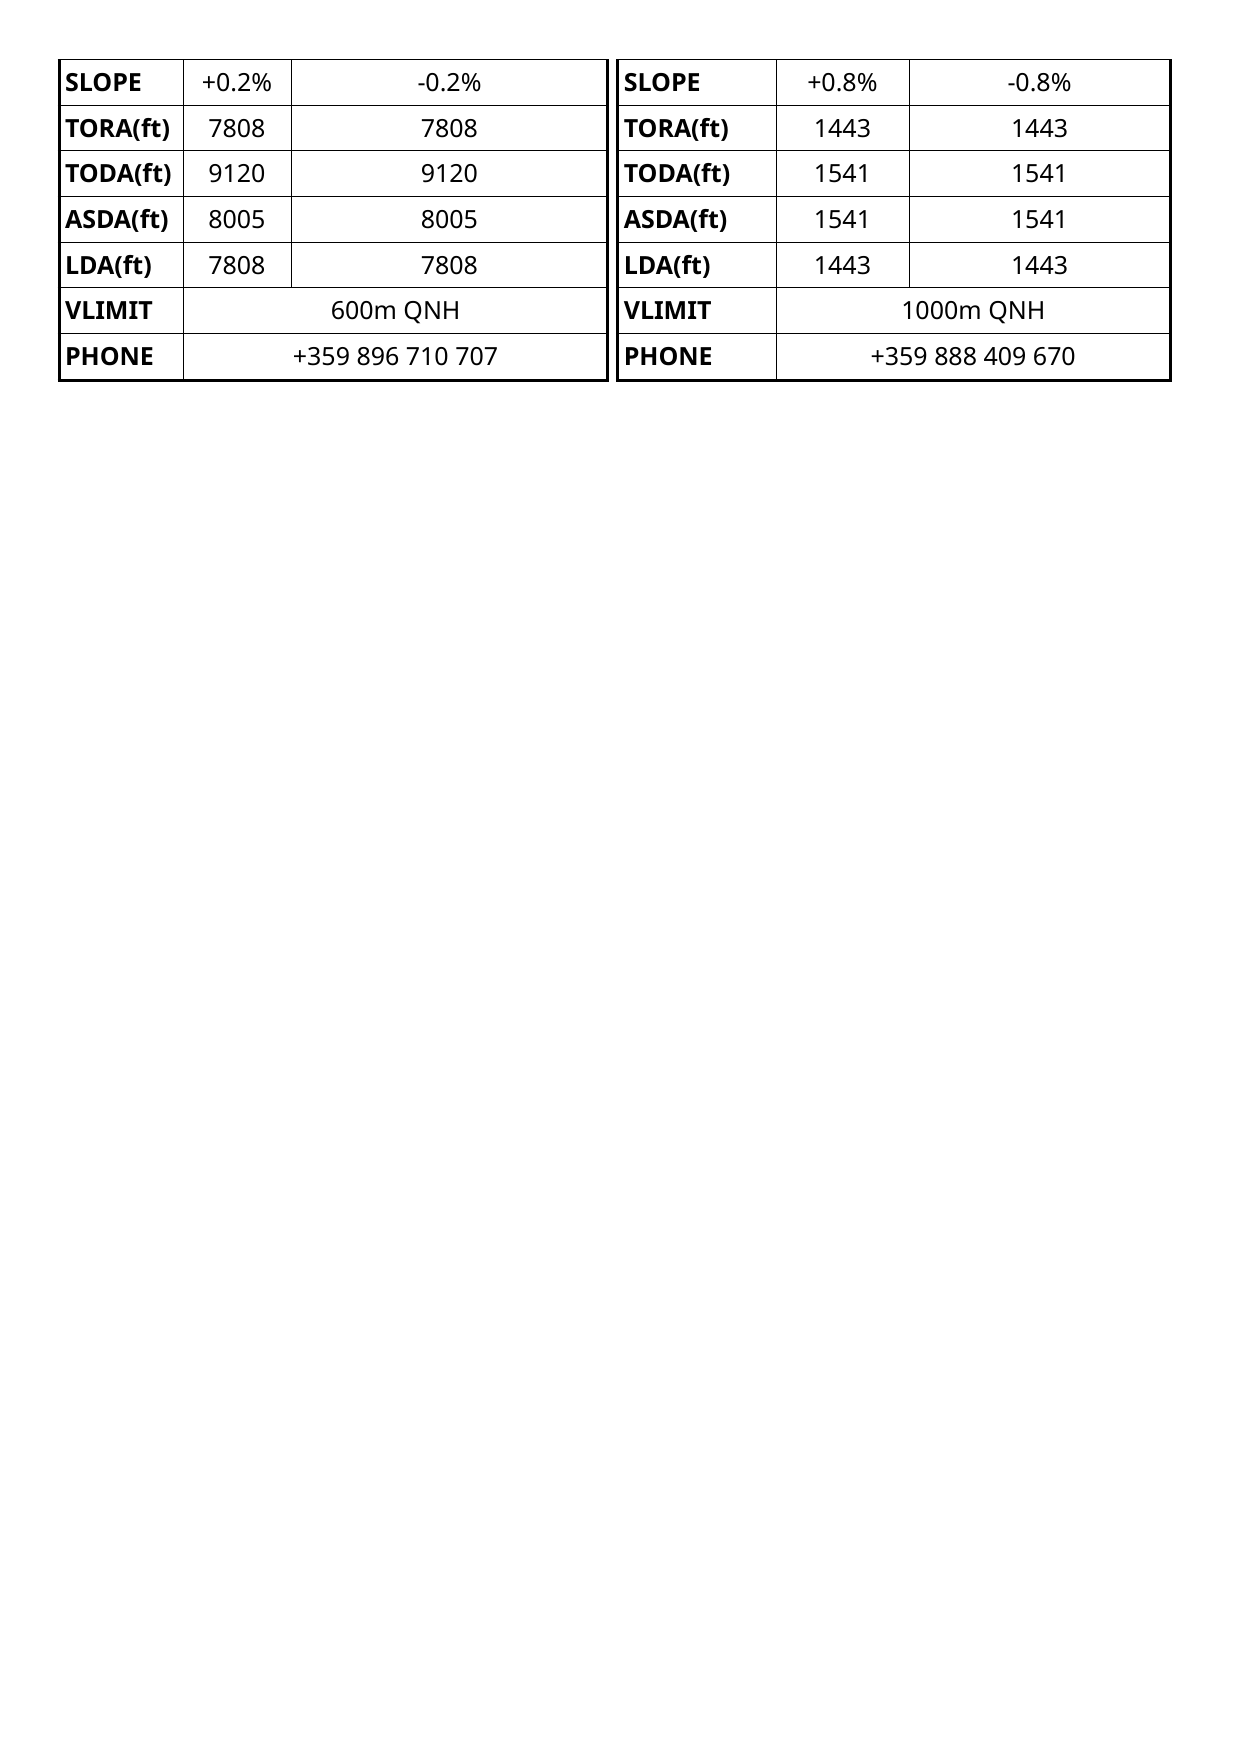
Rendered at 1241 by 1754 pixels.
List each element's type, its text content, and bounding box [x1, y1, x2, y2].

table_cell +0.2% [184, 60, 291, 105]
table_cell LDA(ft) [61, 243, 183, 287]
table_cell 1541 [777, 197, 909, 242]
table_cell TORA(ft) [61, 106, 183, 150]
table_cell 1000m QNH [777, 288, 1169, 333]
table_cell TORA(ft) [619, 106, 776, 150]
table_cell PHONE [619, 334, 776, 378]
table_cell 9120 [292, 151, 606, 196]
table_cell [609, 242, 616, 287]
table_cell VLIMIT [61, 288, 183, 333]
table_cell [609, 333, 616, 378]
table_cell 1541 [910, 197, 1169, 242]
table_cell LDA(ft) [619, 243, 776, 287]
table_cell TODA(ft) [61, 151, 183, 196]
table_cell [609, 150, 616, 196]
table_cell 8005 [292, 197, 606, 242]
table_cell SLOPE [61, 60, 183, 105]
table_cell +359 896 710 707 [184, 334, 606, 378]
table_cell +359 888 409 670 [777, 334, 1169, 378]
table_cell TODA(ft) [619, 151, 776, 196]
table_cell [609, 287, 616, 333]
table_cell ASDA(ft) [61, 197, 183, 242]
table_cell 7808 [292, 106, 606, 150]
table_cell 8005 [184, 197, 291, 242]
table_cell 9120 [184, 151, 291, 196]
table_cell SLOPE [619, 60, 776, 105]
table_cell PHONE [61, 334, 183, 378]
table_cell 7808 [184, 106, 291, 150]
table_cell -0.8% [910, 60, 1169, 105]
table_cell 1443 [910, 106, 1169, 150]
table_cell 1541 [910, 151, 1169, 196]
table_cell 7808 [184, 243, 291, 287]
table_cell 1541 [777, 151, 909, 196]
table_cell VLIMIT [619, 288, 776, 333]
table_cell 600m QNH [184, 288, 606, 333]
table_cell 1443 [777, 243, 909, 287]
table_cell 7808 [292, 243, 606, 287]
table_cell [609, 105, 616, 150]
table_cell +0.8% [777, 60, 909, 105]
table_cell ASDA(ft) [619, 197, 776, 242]
table_cell 1443 [910, 243, 1169, 287]
table_cell 1443 [777, 106, 909, 150]
table_cell [609, 196, 616, 242]
table_cell [609, 59, 616, 105]
table_cell -0.2% [292, 60, 606, 105]
